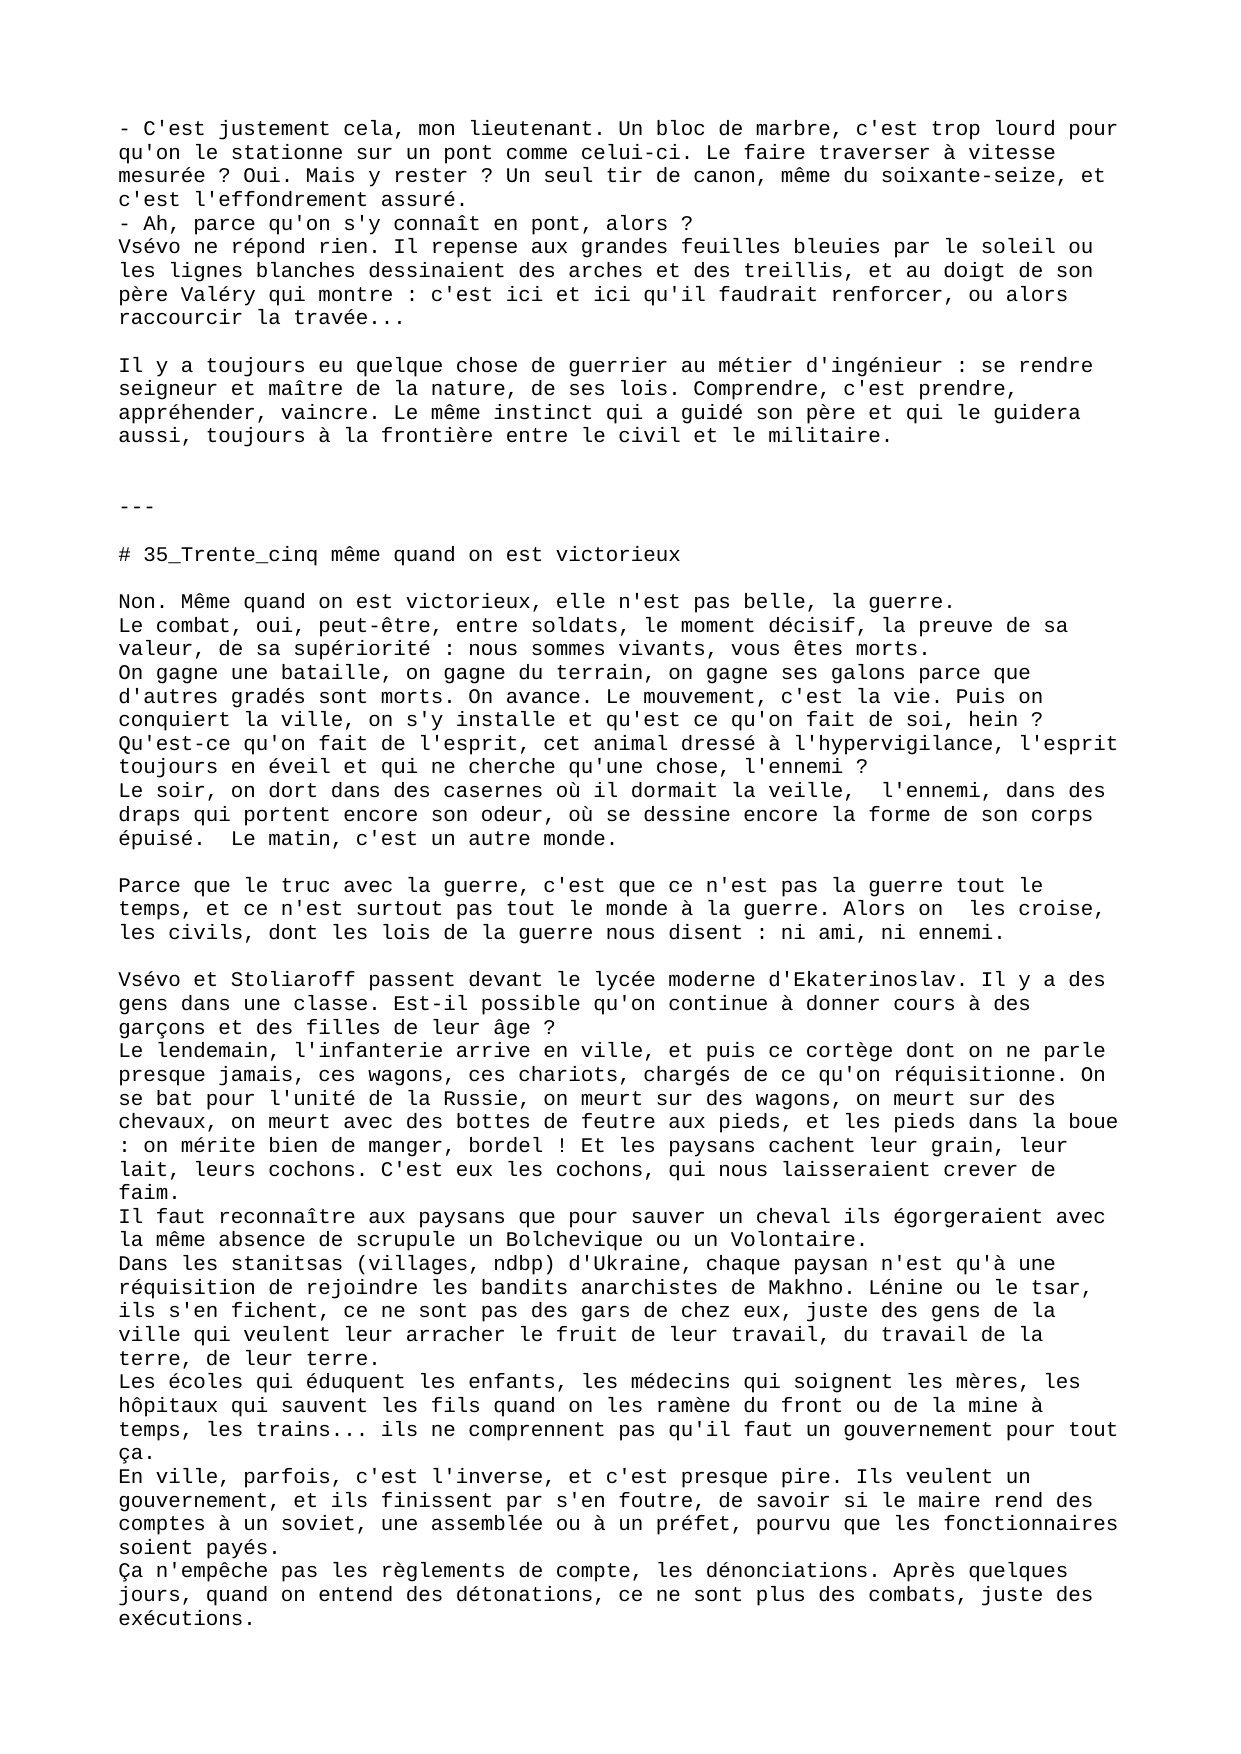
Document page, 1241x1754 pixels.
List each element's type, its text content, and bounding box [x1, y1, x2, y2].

text - C'est justement cela, mon lieutenant. Un bloc de marbre, c'est trop lourd pour qu'on le stationne sur un pont comme celui-ci. Le faire traverser à vitesse mesurée ? Oui. Mais y rester ? Un seul tir de canon, même du soixante-seize, et c'est l'effondrement assuré. [118, 118, 1122, 213]
text Non. Même quand on est victorieux, elle n'est pas belle, la guerre. [118, 591, 1122, 615]
text En ville, parfois, c'est l'inverse, et c'est presque pire. Ils veulent un gouvernement, et ils finissent par s'en foutre, de savoir si le maire rend des comptes à un soviet, une assemblée ou à un préfet, pourvu que les fonctionnaires soient payés. [118, 1466, 1122, 1561]
text Parce que le truc avec la guerre, c'est que ce n'est pas la guerre tout le temps, et ce n'est surtout pas tout le monde à la guerre. Alors on les croise, les civils, dont les lois de la guerre nous disent : ni ami, ni ennemi. [118, 875, 1122, 946]
text - Ah, parce qu'on s'y connaît en pont, alors ? [118, 213, 1122, 236]
text Le combat, oui, peut-être, entre soldats, le moment décisif, la preuve de sa valeur, de sa supériorité : nous sommes vivants, vous êtes morts. [118, 615, 1122, 662]
text Vsévo et Stoliaroff passent devant le lycée moderne d'Ekaterinoslav. Il y a des gens dans une classe. Est-il possible qu'on continue à donner cours à des garçons et des filles de leur âge ? [118, 969, 1122, 1040]
text Il y a toujours eu quelque chose de guerrier au métier d'ingénieur : se rendre seigneur et maître de la nature, de ses lois. Comprendre, c'est prendre, appréhender, vaincre. Le même instinct qui a guidé son père et qui le guidera aussi, toujours à la frontière entre le civil et le militaire. [118, 354, 1122, 449]
text Ça n'empêche pas les règlements de compte, les dénonciations. Après quelques jours, quand on entend des détonations, ce ne sont plus des combats, juste des exécutions. [118, 1561, 1122, 1631]
text Le soir, on dort dans des casernes où il dormait la veille, l'ennemi, dans des draps qui portent encore son odeur, où se dessine encore la forme de son corps épuisé. Le matin, c'est un autre monde. [118, 780, 1122, 851]
text Le lendemain, l'infanterie arrive en ville, et puis ce cortège dont on ne parle presque jamais, ces wagons, ces chariots, chargés de ce qu'on réquisitionne. On se bat pour l'unité de la Russie, on meurt sur des wagons, on meurt sur des chevaux, on meurt avec des bottes de feutre aux pieds, et les pieds dans la boue : on mérite bien de manger, bordel ! Et les paysans cachent leur grain, leur lait, leurs cochons. C'est eux les cochons, qui nous laisseraient crever de faim. [118, 1040, 1122, 1206]
text Vsévo ne répond rien. Il repense aux grandes feuilles bleuies par le soleil ou les lignes blanches dessinaient des arches et des treillis, et au doigt de son père Valéry qui montre : c'est ici et ici qu'il faudrait renforcer, ou alors raccourcir la travée... [118, 236, 1122, 331]
text Il faut reconnaître aux paysans que pour sauver un cheval ils égorgeraient avec la même absence de scrupule un Bolchevique ou un Volontaire. [118, 1206, 1122, 1253]
text Les écoles qui éduquent les enfants, les médecins qui soignent les mères, les hôpitaux qui sauvent les fils quand on les ramène du front ou de la mine à temps, les trains... ils ne comprennent pas qu'il faut un gouvernement pour tout ça. [118, 1371, 1122, 1466]
text --- [118, 496, 1122, 520]
text Dans les stanitsas (villages, ndbp) d'Ukraine, chaque paysan n'est qu'à une réquisition de rejoindre les bandits anarchistes de Makhno. Lénine ou le tsar, ils s'en fichent, ce ne sont pas des gars de chez eux, juste des gens de la ville qui veulent leur arracher le fruit de leur travail, du travail de la terre, de leur terre. [118, 1253, 1122, 1371]
text # 35_Trente_cinq même quand on est victorieux [118, 544, 1122, 567]
text On gagne une bataille, on gagne du terrain, on gagne ses galons parce que d'autres gradés sont morts. On avance. Le mouvement, c'est la vie. Puis on conquiert la ville, on s'y installe et qu'est ce qu'on fait de soi, hein ? Qu'est-ce qu'on fait de l'esprit, cet animal dressé à l'hypervigilance, l'esprit toujours en éveil et qui ne cherche qu'une chose, l'ennemi ? [118, 662, 1122, 780]
